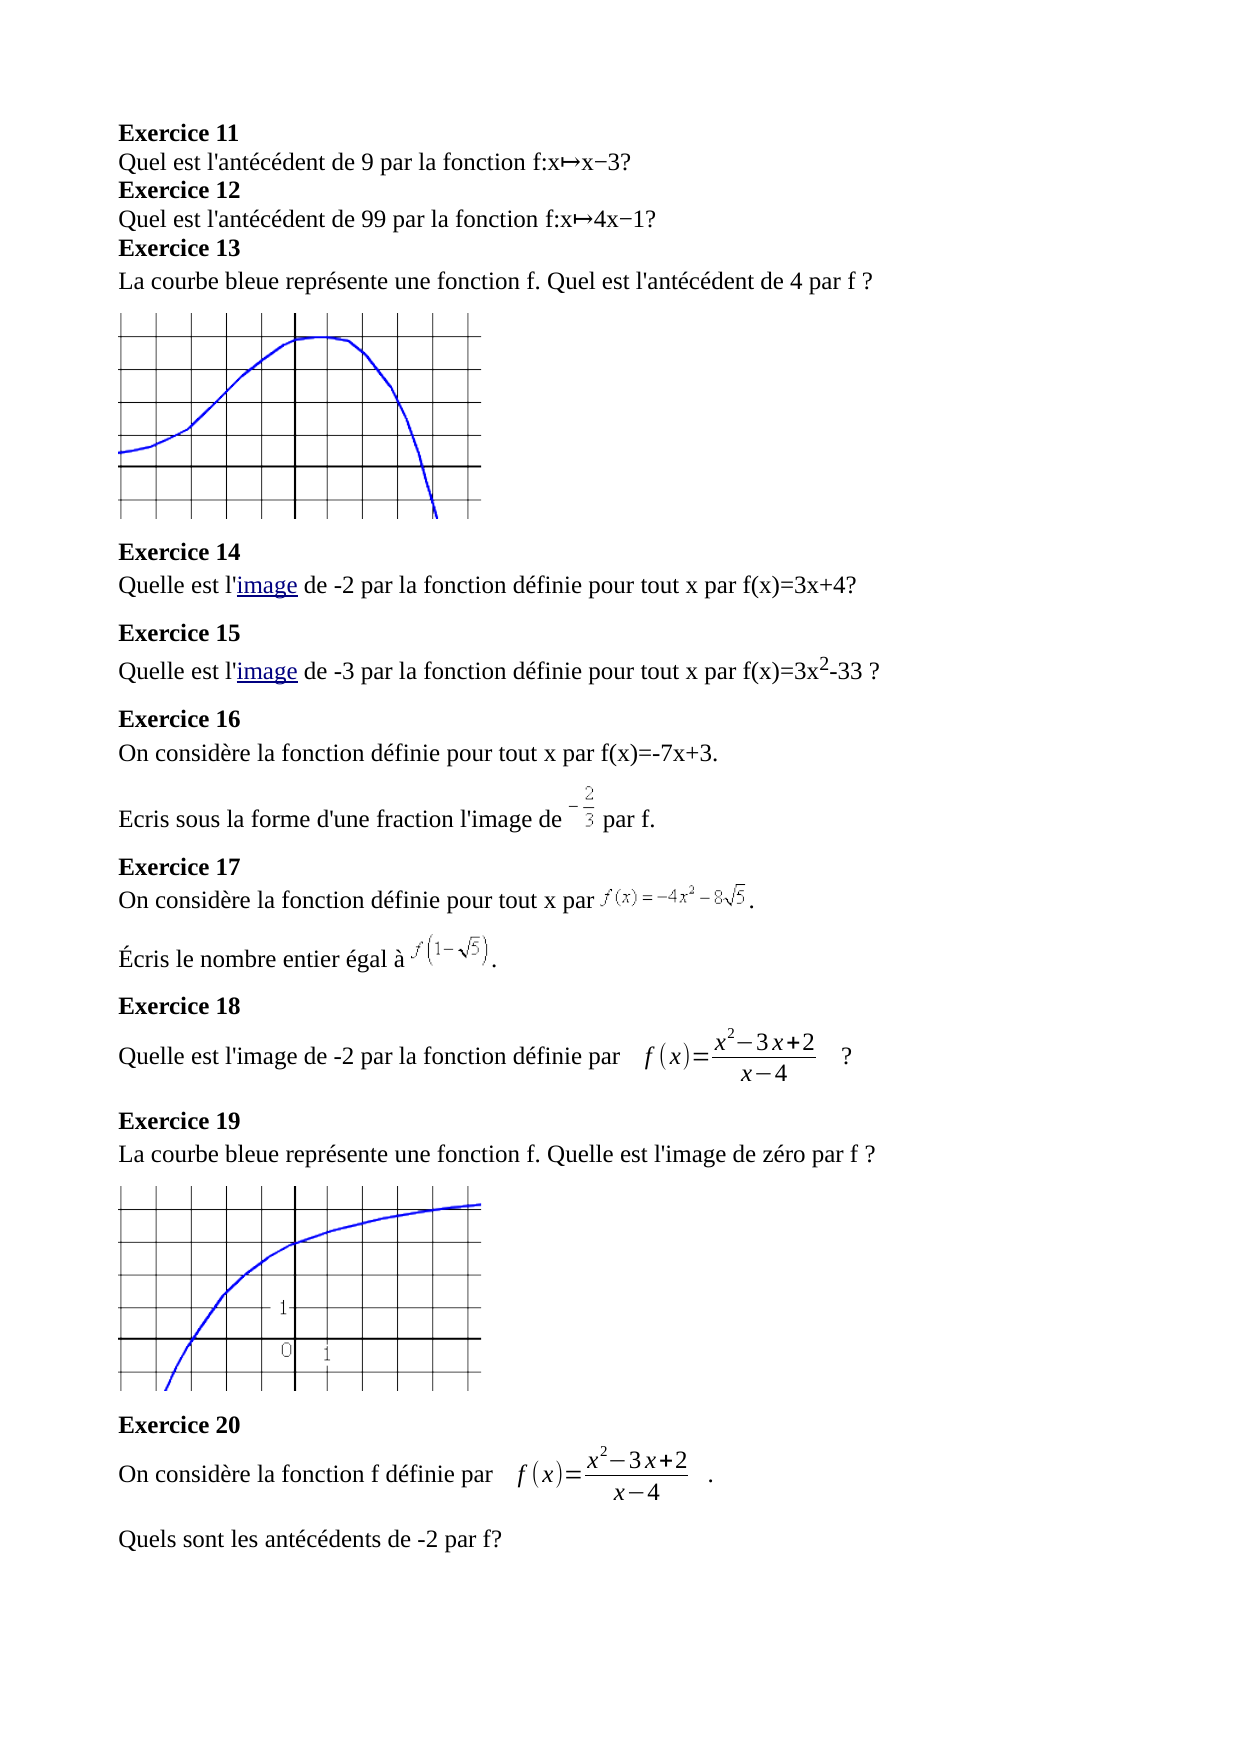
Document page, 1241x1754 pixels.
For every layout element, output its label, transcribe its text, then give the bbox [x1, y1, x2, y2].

text Ecris sous la forme d'une fraction l'image de par f. [118, 785, 1122, 833]
text Exercice 14 Quelle est l'image de -2 par la fonction définie pour tout x par f(x)=3x+4? [118, 537, 1122, 599]
text Exercice 13 La courbe bleue représente une fonction f. Quel est l'antécédent de 4 par f ? [118, 233, 1122, 295]
text Exercice 15 Quelle est l'image de -3 par la fonction définie pour tout x par f(x)=3x2-33 ? [118, 618, 1122, 685]
text Exercice 16 On considère la fonction définie pour tout x par f(x)=-7x+3. [118, 704, 1122, 766]
text Exercice 18 Quelle est l'image de -2 par la fonction définie par ? [118, 991, 1122, 1087]
text Exercice 17 On considère la fonction définie pour tout x par . [118, 852, 1122, 914]
picture [118, 1186, 482, 1391]
text Exercice 11 Quel est l'antécédent de 9 par la fonction f:x↦x−3? [118, 118, 1122, 176]
text Écris le nombre entier égal à . [118, 933, 1122, 972]
text Exercice 20 On considère la fonction f définie par . [118, 1410, 1122, 1505]
text Exercice 19 La courbe bleue représente une fonction f. Quelle est l'image de zéro par f ? [118, 1106, 1122, 1167]
picture [600, 884, 749, 909]
picture [411, 933, 491, 967]
text Quels sont les antécédents de -2 par f? [118, 1524, 1122, 1553]
text Exercice 12 Quel est l'antécédent de 99 par la fonction f:x↦4x−1? [118, 176, 1122, 233]
picture [568, 785, 597, 828]
picture [118, 313, 482, 519]
